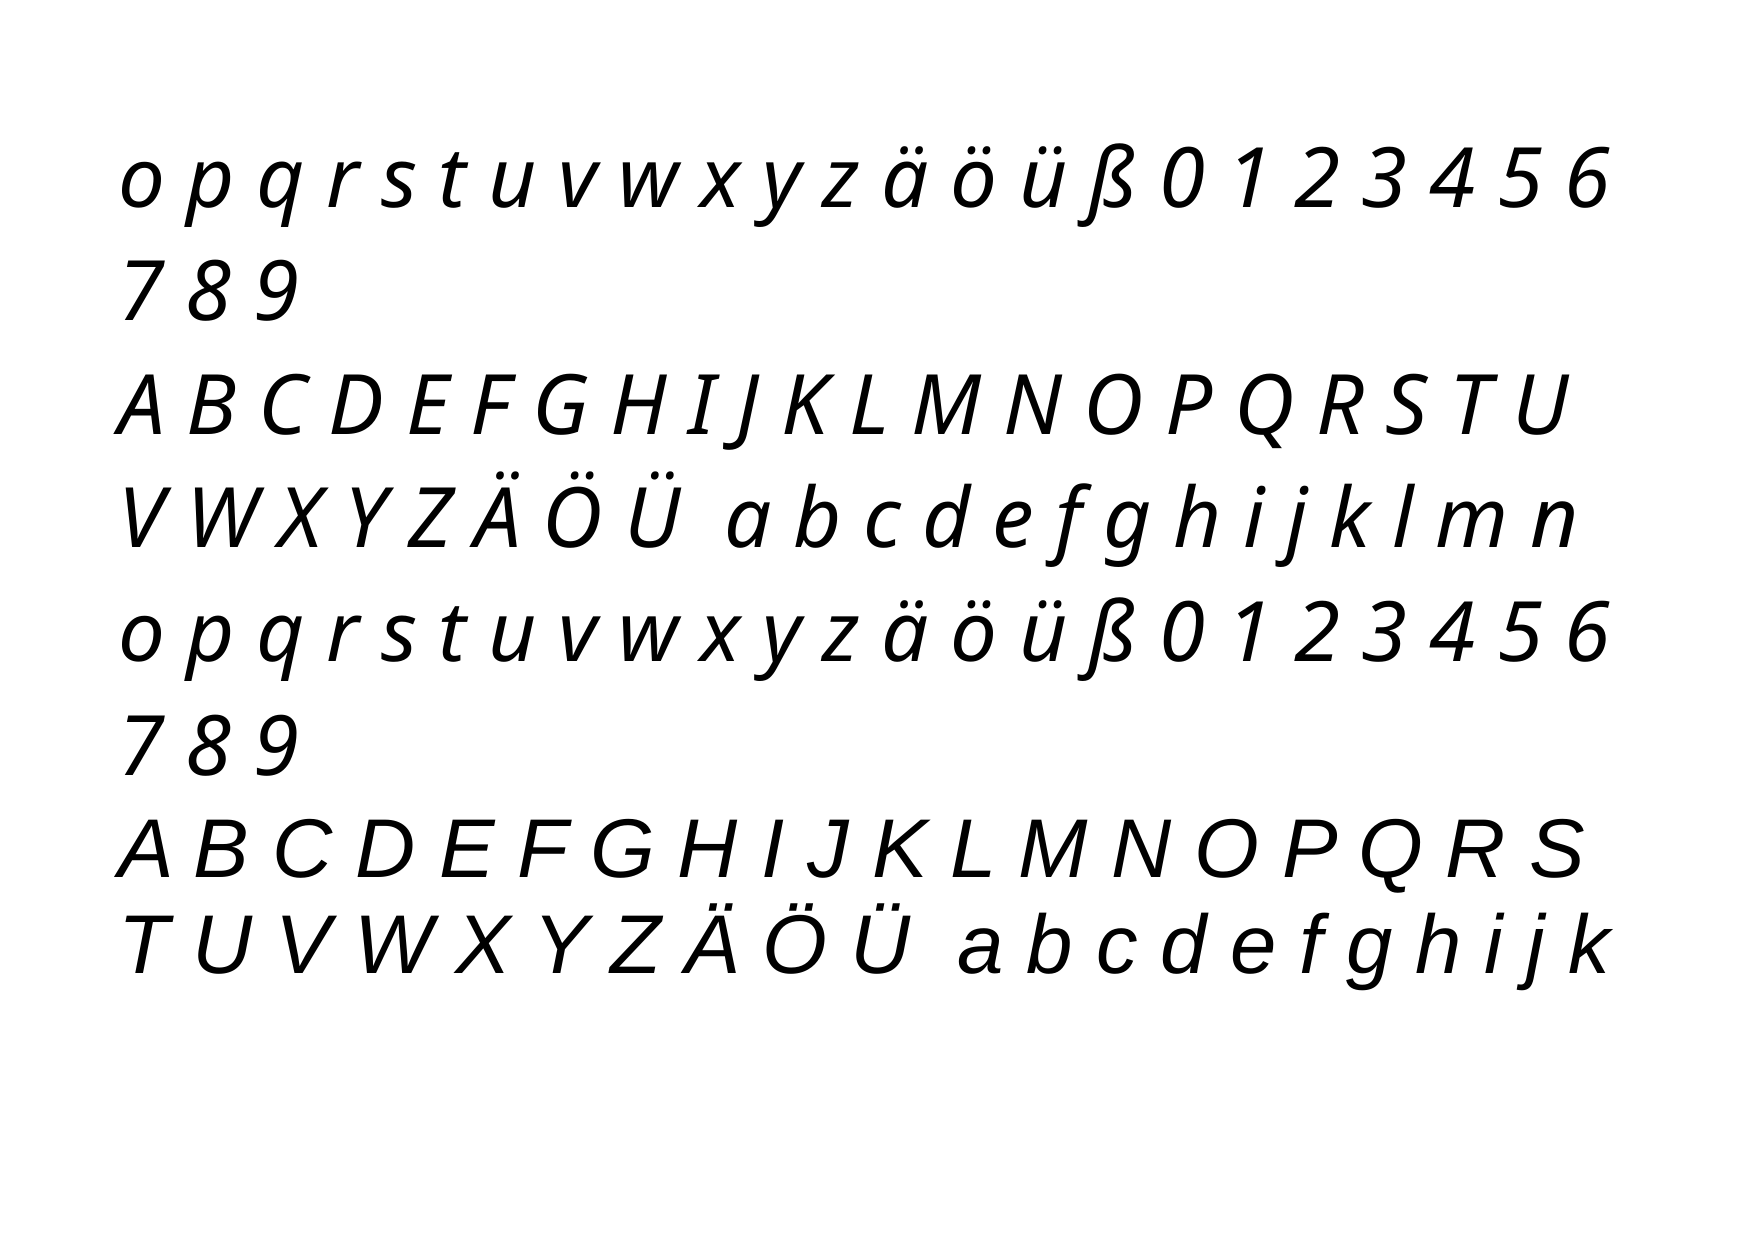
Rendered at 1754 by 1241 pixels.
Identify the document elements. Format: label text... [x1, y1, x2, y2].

text A B C D E F G H I J K L M N O P Q R S T U V W X Y Z Ä Ö Ü a b c d e f g h i j k [118, 799, 1635, 991]
text o p q r s t u v w x y z ä ö ü ß 0 1 2 3 4 5 6 7 8 9 [118, 118, 1635, 345]
text A B C D E F G H I J K L M N O P Q R S T U V W X Y Z Ä Ö Ü a b c d e f g h i j k l m n o p q r s t u v w x y z ä ö ü ß 0 1 2 3 4 5 6 7 8 9 [118, 345, 1635, 799]
